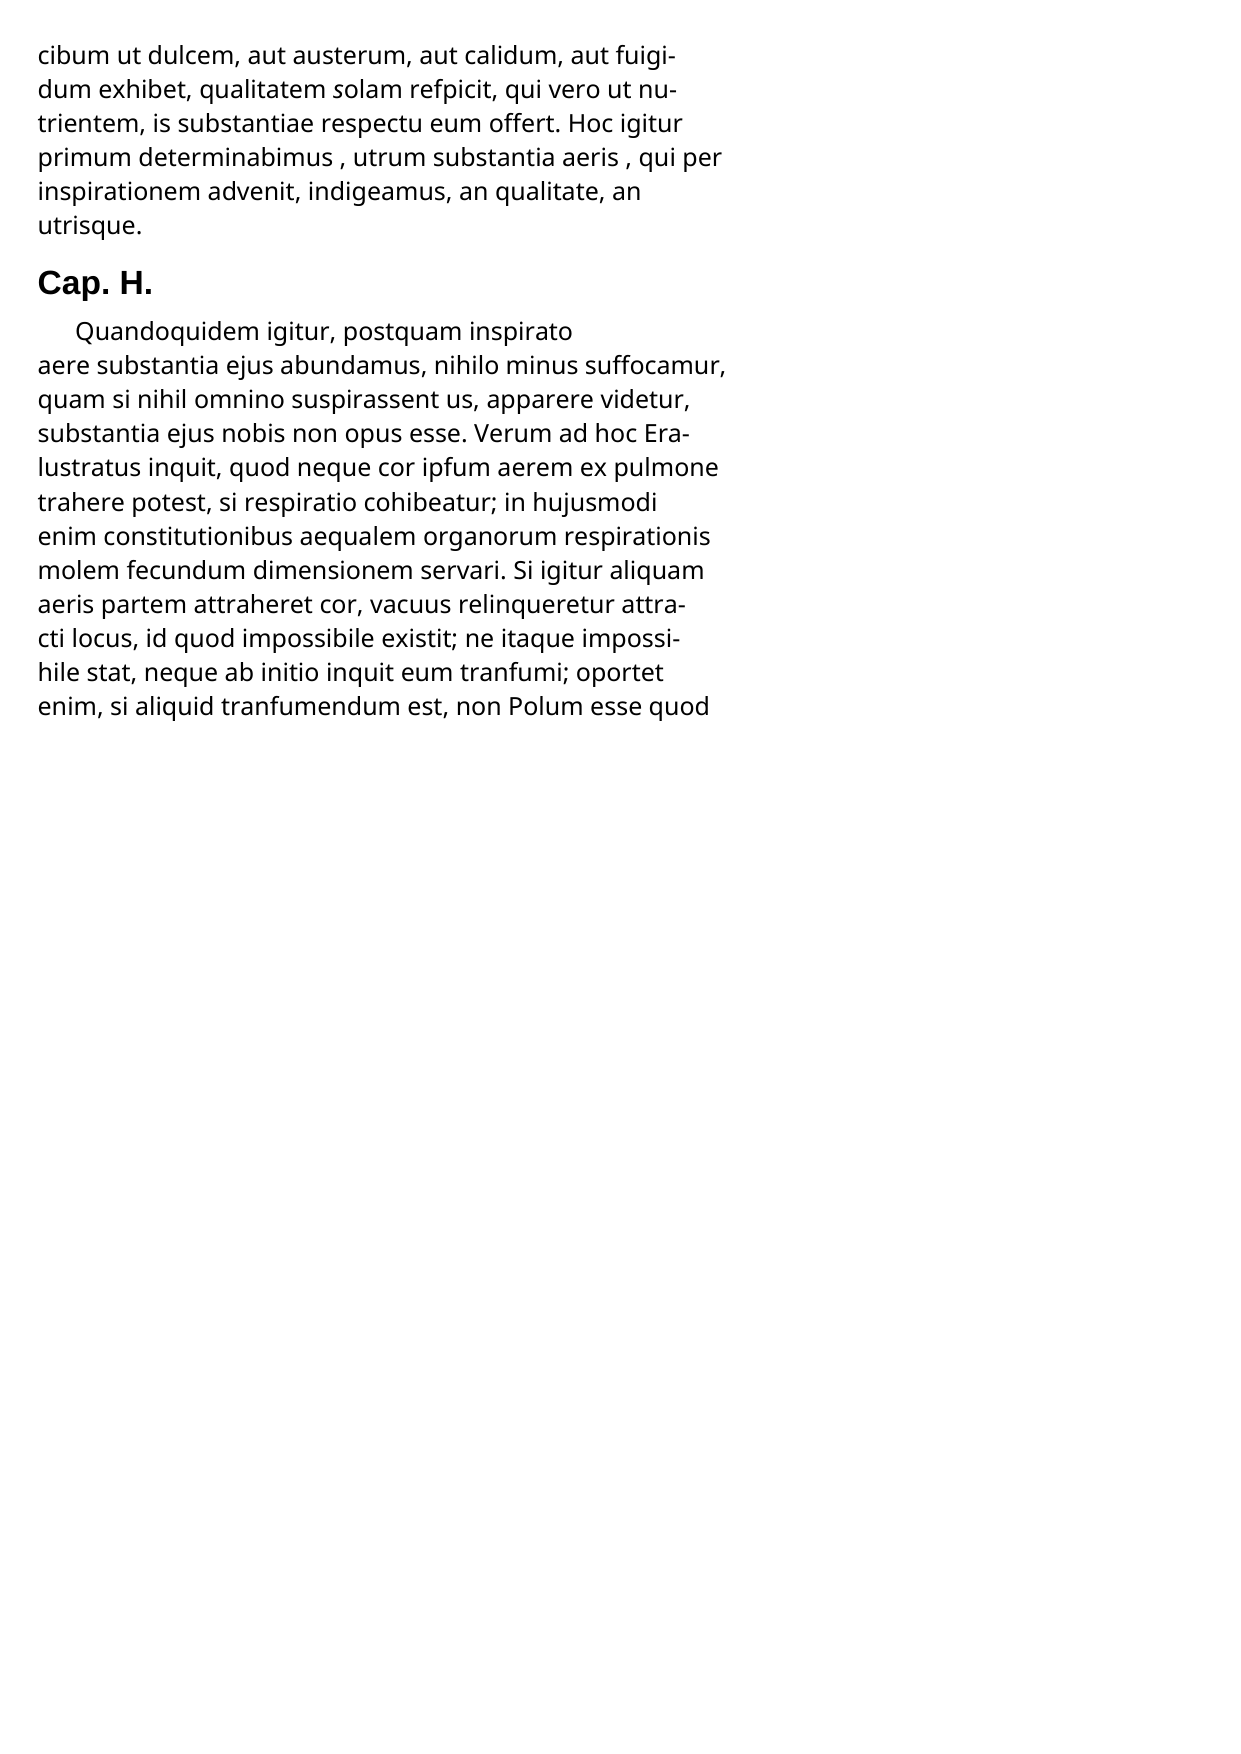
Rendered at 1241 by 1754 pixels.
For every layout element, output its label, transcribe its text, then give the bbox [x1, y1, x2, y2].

text Quandoquidem igitur, postquam inspirato aere substantia ejus abundamus, nihilo minus suffocamur, quam si nihil omnino suspirassent us, apparere videtur, substantia ejus nobis non opus esse. Verum ad hoc Era- lustratus inquit, quod neque cor ipfum aerem ex pulmone trahere potest, si respiratio cohibeatur; in hujusmodi enim constitutionibus aequalem organorum respirationis molem fecundum dimensionem servari. Si igitur aliquam aeris partem attraheret cor, vacuus relinqueretur attra- cti locus, id quod impossibile existit; ne itaque impossi- hile stat, neque ab initio inquit eum tranfumi; oportet enim, si aliquid tranfumendum est, non Polum esse quod [37, 314, 1203, 723]
subtitle Cap. H. [37, 263, 1203, 301]
text cibum ut dulcem, aut austerum, aut calidum, aut fuigi- dum exhibet, qualitatem solam refpicit, qui vero ut nu- trientem, is substantiae respectu eum offert. Hoc igitur primum determinabimus , utrum substantia aeris , qui per inspirationem advenit, indigeamus, an qualitate, an utrisque. [37, 37, 1203, 242]
